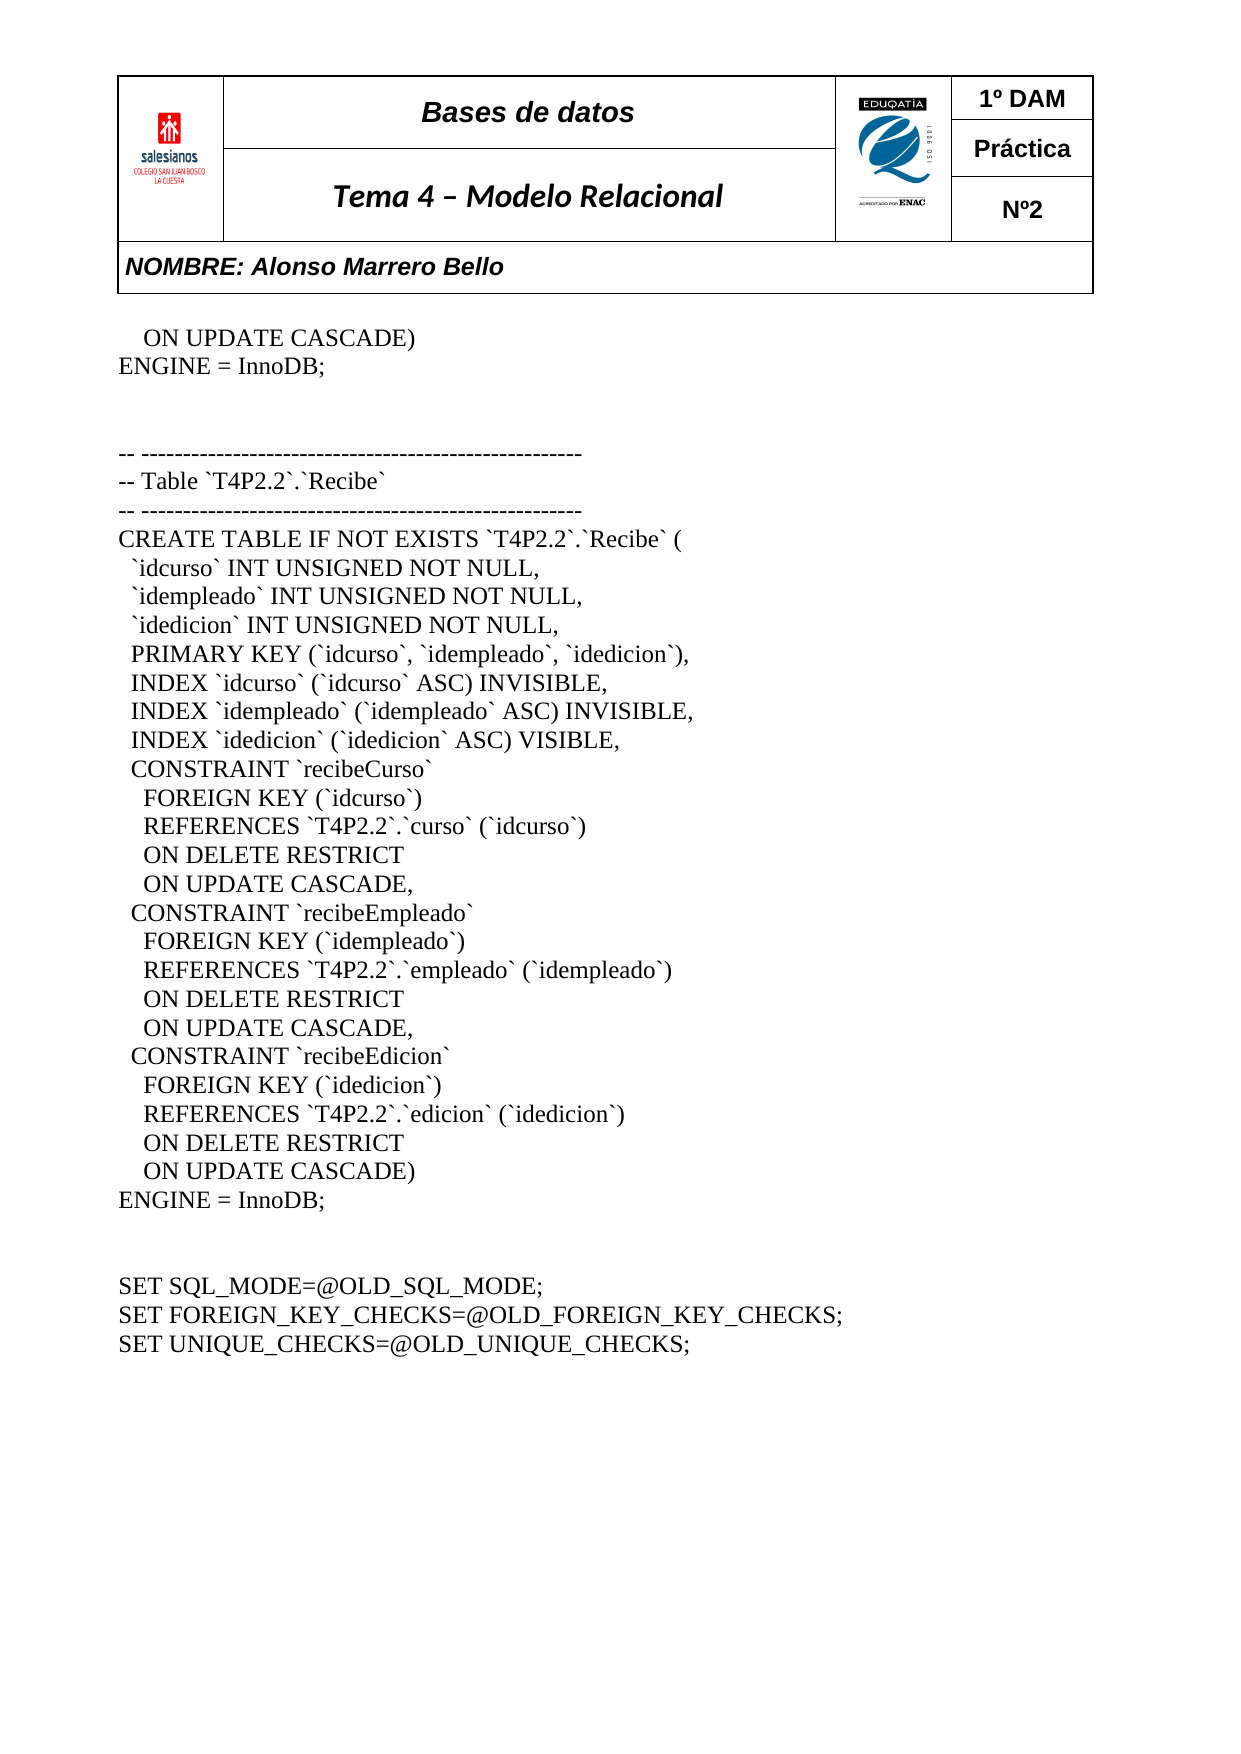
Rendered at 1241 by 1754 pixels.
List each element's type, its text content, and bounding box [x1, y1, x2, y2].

text ON UPDATE CASCADE) ENGINE = InnoDB; -- ----------------------------------------------------- -- Table `T4P2.2`.`Recibe` -- ----------------------------------------------------- CREATE TABLE IF NOT EXISTS `T4P2.2`.`Recibe` ( `idcurso` INT UNSIGNED NOT NULL, `idempleado` INT UNSIGNED NOT NULL, `idedicion` INT UNSIGNED NOT NULL, PRIMARY KEY (`idcurso`, `idempleado`, `idedicion`), INDEX `idcurso` (`idcurso` ASC) INVISIBLE, INDEX `idempleado` (`idempleado` ASC) INVISIBLE, INDEX `idedicion` (`idedicion` ASC) VISIBLE, CONSTRAINT `recibeCurso` FOREIGN KEY (`idcurso`) REFERENCES `T4P2.2`.`curso` (`idcurso`) ON DELETE RESTRICT ON UPDATE CASCADE, [118, 323, 1093, 898]
picture [126, 101, 215, 196]
picture [857, 97, 933, 206]
text CONSTRAINT `recibeEmpleado` FOREIGN KEY (`idempleado`) REFERENCES `T4P2.2`.`empleado` (`idempleado`) ON DELETE RESTRICT ON UPDATE CASCADE, CONSTRAINT `recibeEdicion` FOREIGN KEY (`idedicion`) REFERENCES `T4P2.2`.`edicion` (`idedicion`) ON DELETE RESTRICT ON UPDATE CASCADE) ENGINE = InnoDB; SET SQL_MODE=@OLD_SQL_MODE; SET FOREIGN_KEY_CHECKS=@OLD_FOREIGN_KEY_CHECKS; SET UNIQUE_CHECKS=@OLD_UNIQUE_CHECKS; [118, 898, 1093, 1386]
